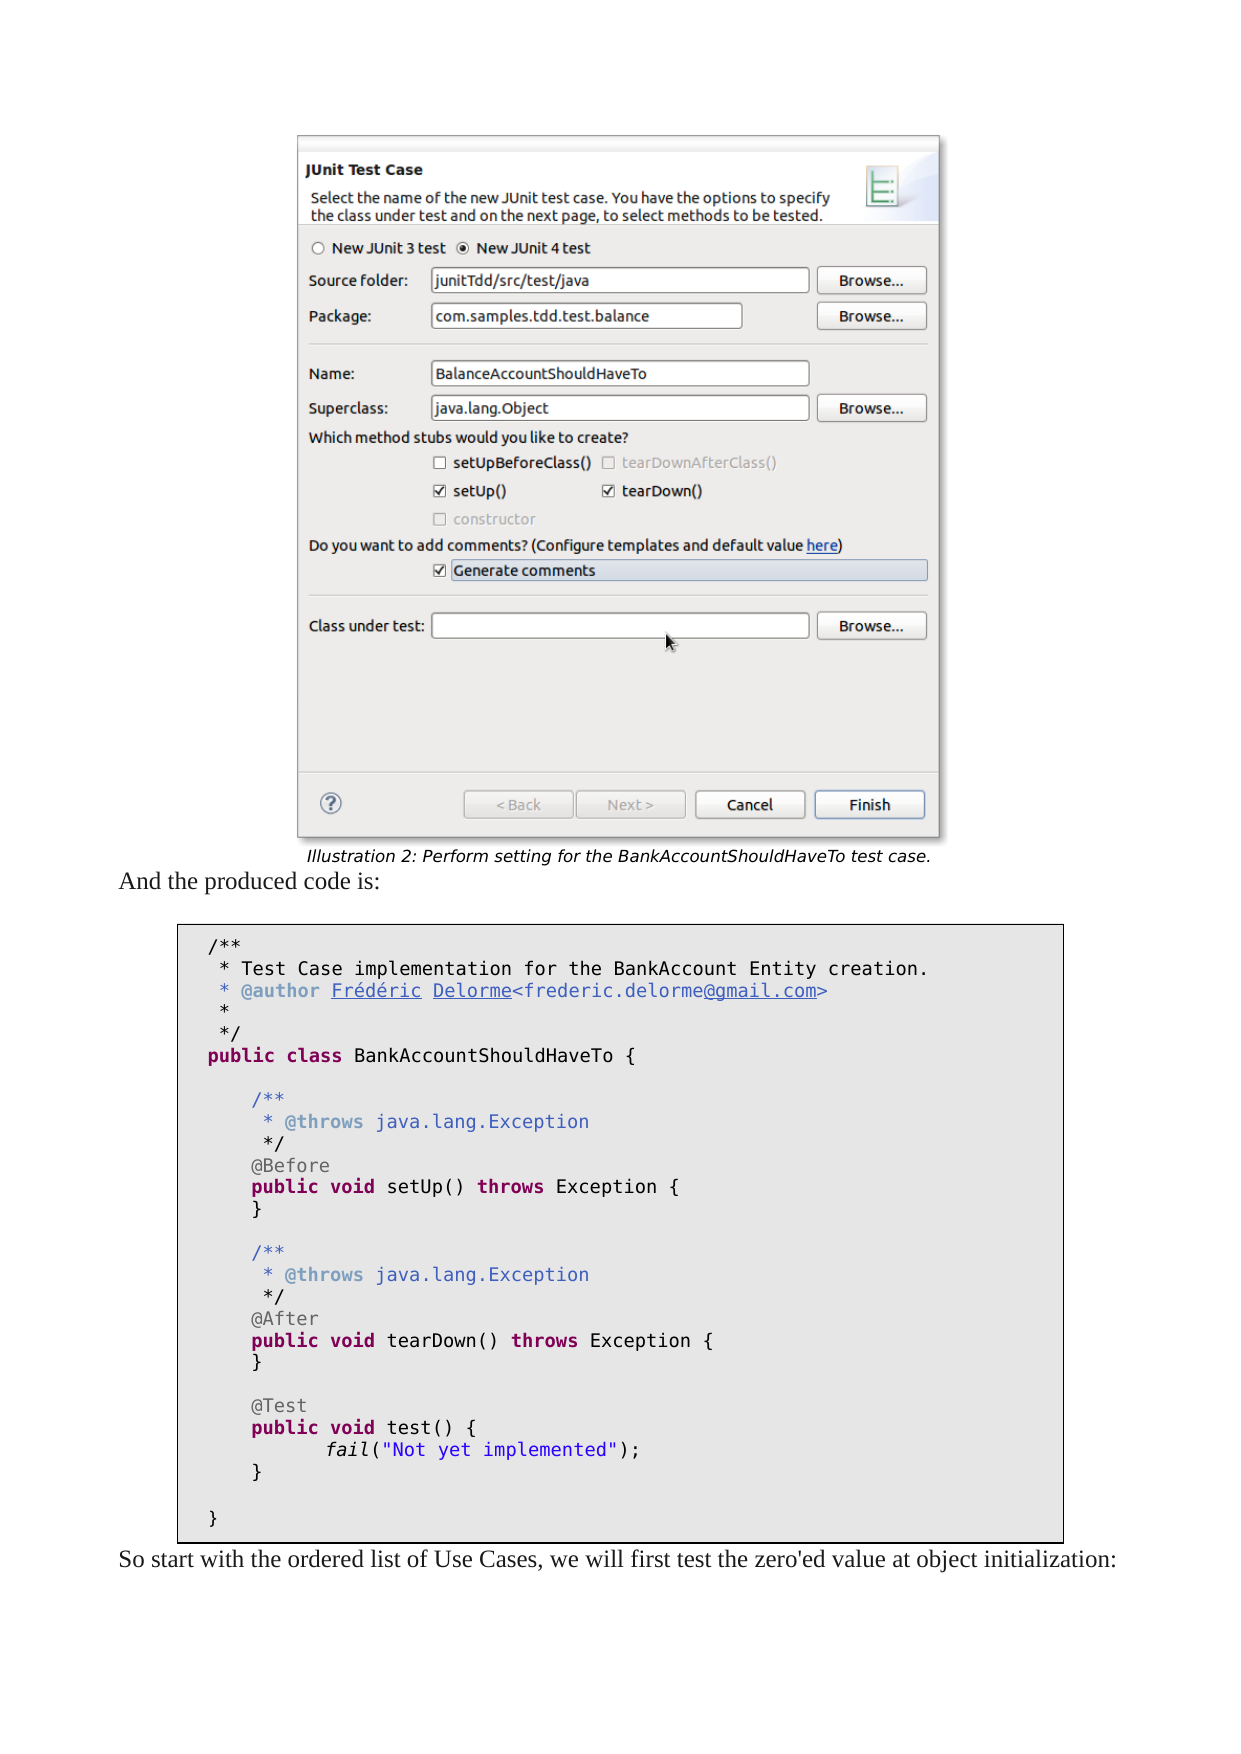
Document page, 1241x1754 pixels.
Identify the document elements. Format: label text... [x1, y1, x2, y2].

text /** [178, 925, 1063, 945]
text @Test [178, 1383, 1063, 1405]
text * @throws java.lang.Exception [178, 1098, 1063, 1120]
text } [178, 1339, 1063, 1361]
text fail("Not yet implemented"); [178, 1427, 1063, 1448]
text /** [178, 1230, 1063, 1252]
text } [178, 1448, 1063, 1470]
text */ [178, 1273, 1063, 1295]
text * @author Frédéric Delorme<frederic.delorme@gmail.com> [178, 967, 1063, 989]
text * @throws java.lang.Exception [178, 1252, 1063, 1273]
text /** [178, 1077, 1063, 1098]
text public void test() { [178, 1405, 1063, 1427]
text Illustration 2: Perform setting for the BankAccountShouldHaveTo test case. [292, 847, 948, 866]
text @Before [178, 1142, 1063, 1164]
picture [292, 130, 948, 847]
text So start with the ordered list of Use Cases, we will first test the zero'ed value at object initialization: [118, 1544, 1122, 1573]
text And the produced code is: [118, 118, 1122, 895]
text } [178, 1492, 1063, 1542]
text */ [178, 1011, 1063, 1033]
text public void tearDown() throws Exception { [178, 1317, 1063, 1339]
text * [178, 989, 1063, 1011]
text public class BankAccountShouldHaveTo { [178, 1033, 1063, 1055]
text @After [178, 1295, 1063, 1317]
text } [178, 1186, 1063, 1208]
text * Test Case implementation for the BankAccount Entity creation. [178, 945, 1063, 967]
text public void setUp() throws Exception { [178, 1164, 1063, 1186]
text */ [178, 1120, 1063, 1142]
